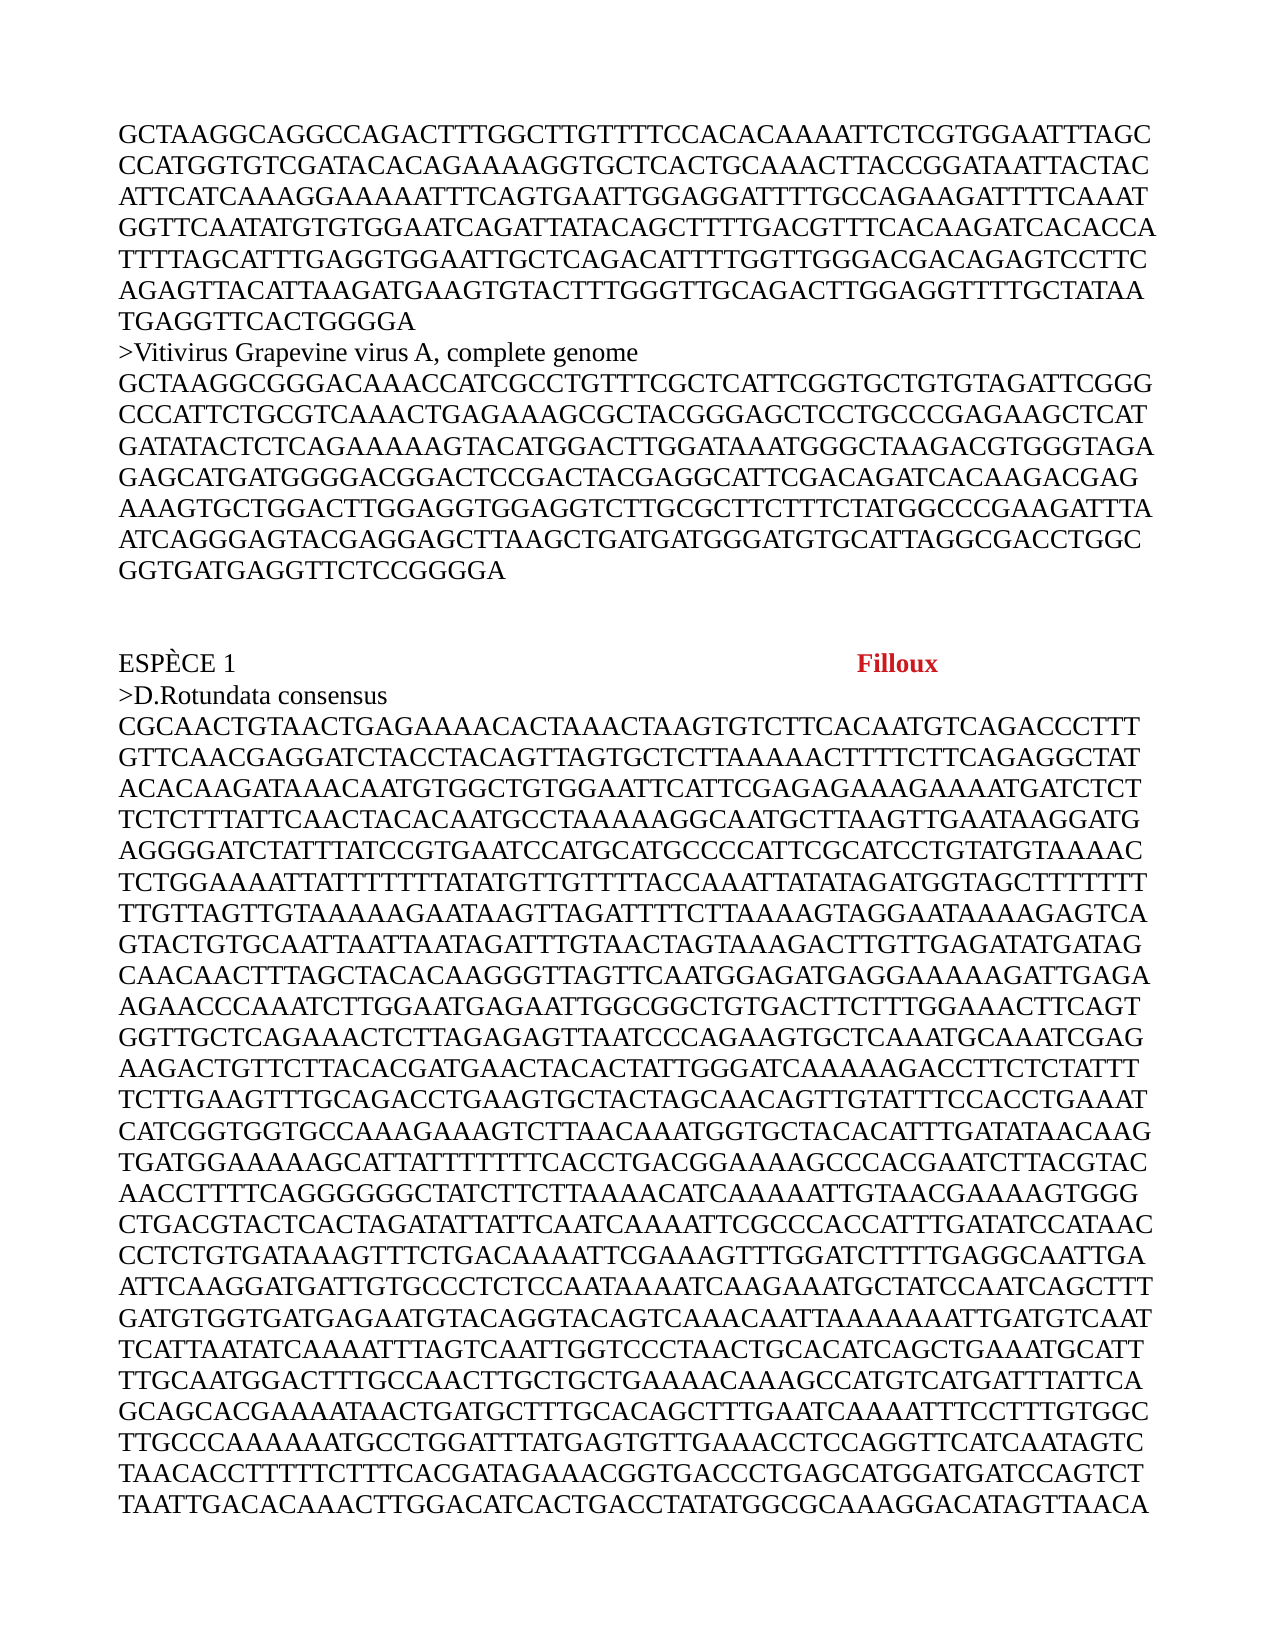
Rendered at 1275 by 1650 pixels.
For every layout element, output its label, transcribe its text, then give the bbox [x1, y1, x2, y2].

text GCTAAGGCGGGACAAACCATCGCCTGTTTCGCTCATTCGGTGCTGTGTAGATTCGGGCCCATTCTGCGTCAAACTGAGAAAGCGCTACGGGAGCTCCTGCCCGAGAAGCTCATGATATACTCTCAGAAAAAGTACATGGACTTGGATAAATGGGCTAAGACGTGGGTAGAGAGCATGATGGGGACGGACTCCGACTACGAGGCATTCGACAGATCACAAGACGAGAAAGTGCTGGACTTGGAGGTGGAGGTCTTGCGCTTCTTTCTATGGCCCGAAGATTTAATCAGGGAGTACGAGGAGCTTAAGCTGATGATGGGATGTGCATTAGGCGACCTGGCGGTGATGAGGTTCTCCGGGGA [118, 367, 1157, 585]
text CGCAACTGTAACTGAGAAAACACTAAACTAAGTGTCTTCACAATGTCAGACCCTTTGTTCAACGAGGATCTACCTACAGTTAGTGCTCTTAAAAACTTTTCTTCAGAGGCTATACACAAGATAAACAATGTGGCTGTGGAATTCATTCGAGAGAAAGAAAATGATCTCTTCTCTTTATTCAACTACACAATGCCTAAAAAGGCAATGCTTAAGTTGAATAAGGATGAGGGGATCTATTTATCCGTGAATCCATGCATGCCCCATTCGCATCCTGTATGTAAAACTCTGGAAAATTATTTTTTTATATGTTGTTTTACCAAATTATATAGATGGTAGCTTTTTTTTTGTTAGTTGTAAAAAGAATAAGTTAGATTTTCTTAAAAGTAGGAATAAAAGAGTCAGTACTGTGCAATTAATTAATAGATTTGTAACTAGTAAAGACTTGTTGAGATATGATAGCAACAACTTTAGCTACACAAGGGTTAGTTCAATGGAGATGAGGAAAAAGATTGAGAAGAACCCAAATCTTGGAATGAGAATTGGCGGCTGTGACTTCTTTGGAAACTTCAGTGGTTGCTCAGAAACTCTTAGAGAGTTAATCCCAGAAGTGCTCAAATGCAAATCGAGAAGACTGTTCTTACACGATGAACTACACTATTGGGATCAAAAAGACCTTCTCTATTTTCTTGAAGTTTGCAGACCTGAAGTGCTACTAGCAACAGTTGTATTTCCACCTGAAATCATCGGTGGTGCCAAAGAAAGTCTTAACAAATGGTGCTACACATTTGATATAACAAGTGATGGAAAAAGCATTATTTTTTTCACCTGACGGAAAAGCCCACGAATCTTACGTACAACCTTTTCAGGGGGGCTATCTTCTTAAAACATCAAAAATTGTAACGAAAAGTGGGCTGACGTACTCACTAGATATTATTCAATCAAAATTCGCCCACCATTTGATATCCATAACCCTCTGTGATAAAGTTTCTGACAAAATTCGAAAGTTTGGATCTTTTGAGGCAATTGAATTCAAGGATGATTGTGCCCTCTCCAATAAAATCAAGAAATGCTATCCAATCAGCTTTGATGTGGTGATGAGAATGTACAGGTACAGTCAAACAATTAAAAAAATTGATGTCAATTCATTAATATCAAAATTTAGTCAATTGGTCCCTAACTGCACATCAGCTGAAATGCATTTTGCAATGGACTTTGCCAACTTGCTGCTGAAAACAAAGCCATGTCATGATTTATTCAGCAGCACGAAAATAACTGATGCTTTGCACAGCTTTGAATCAAAATTTCCTTTGTGGCTTGCCCAAAAAATGCCTGGATTTATGAGTGTTGAAACCTCCAGGTTCATCAATAGTCTAACACCTTTTTCTTTCACGATAGAAACGGTGACCCTGAGCATGGATGATCCAGTCTTAATTGACACAAACTTGGACATCACTGACCTATATGGCGCAAAGGACATAGTTAACA [118, 710, 1157, 1520]
text >D.Rotundata consensus [118, 679, 1157, 710]
text >Vitivirus Grapevine virus A, complete genome [118, 336, 1157, 367]
text ESPÈCE 1 Filloux [118, 648, 1157, 679]
text GCTAAGGCAGGCCAGACTTTGGCTTGTTTTCCACACAAAATTCTCGTGGAATTTAGCCCATGGTGTCGATACACAGAAAAGGTGCTCACTGCAAACTTACCGGATAATTACTACATTCATCAAAGGAAAAATTTCAGTGAATTGGAGGATTTTGCCAGAAGATTTTCAAATGGTTCAATATGTGTGGAATCAGATTATACAGCTTTTGACGTTTCACAAGATCACACCATTTTAGCATTTGAGGTGGAATTGCTCAGACATTTTGGTTGGGACGACAGAGTCCTTCAGAGTTACATTAAGATGAAGTGTACTTTGGGTTGCAGACTTGGAGGTTTTGCTATAATGAGGTTCACTGGGGA [118, 118, 1157, 336]
